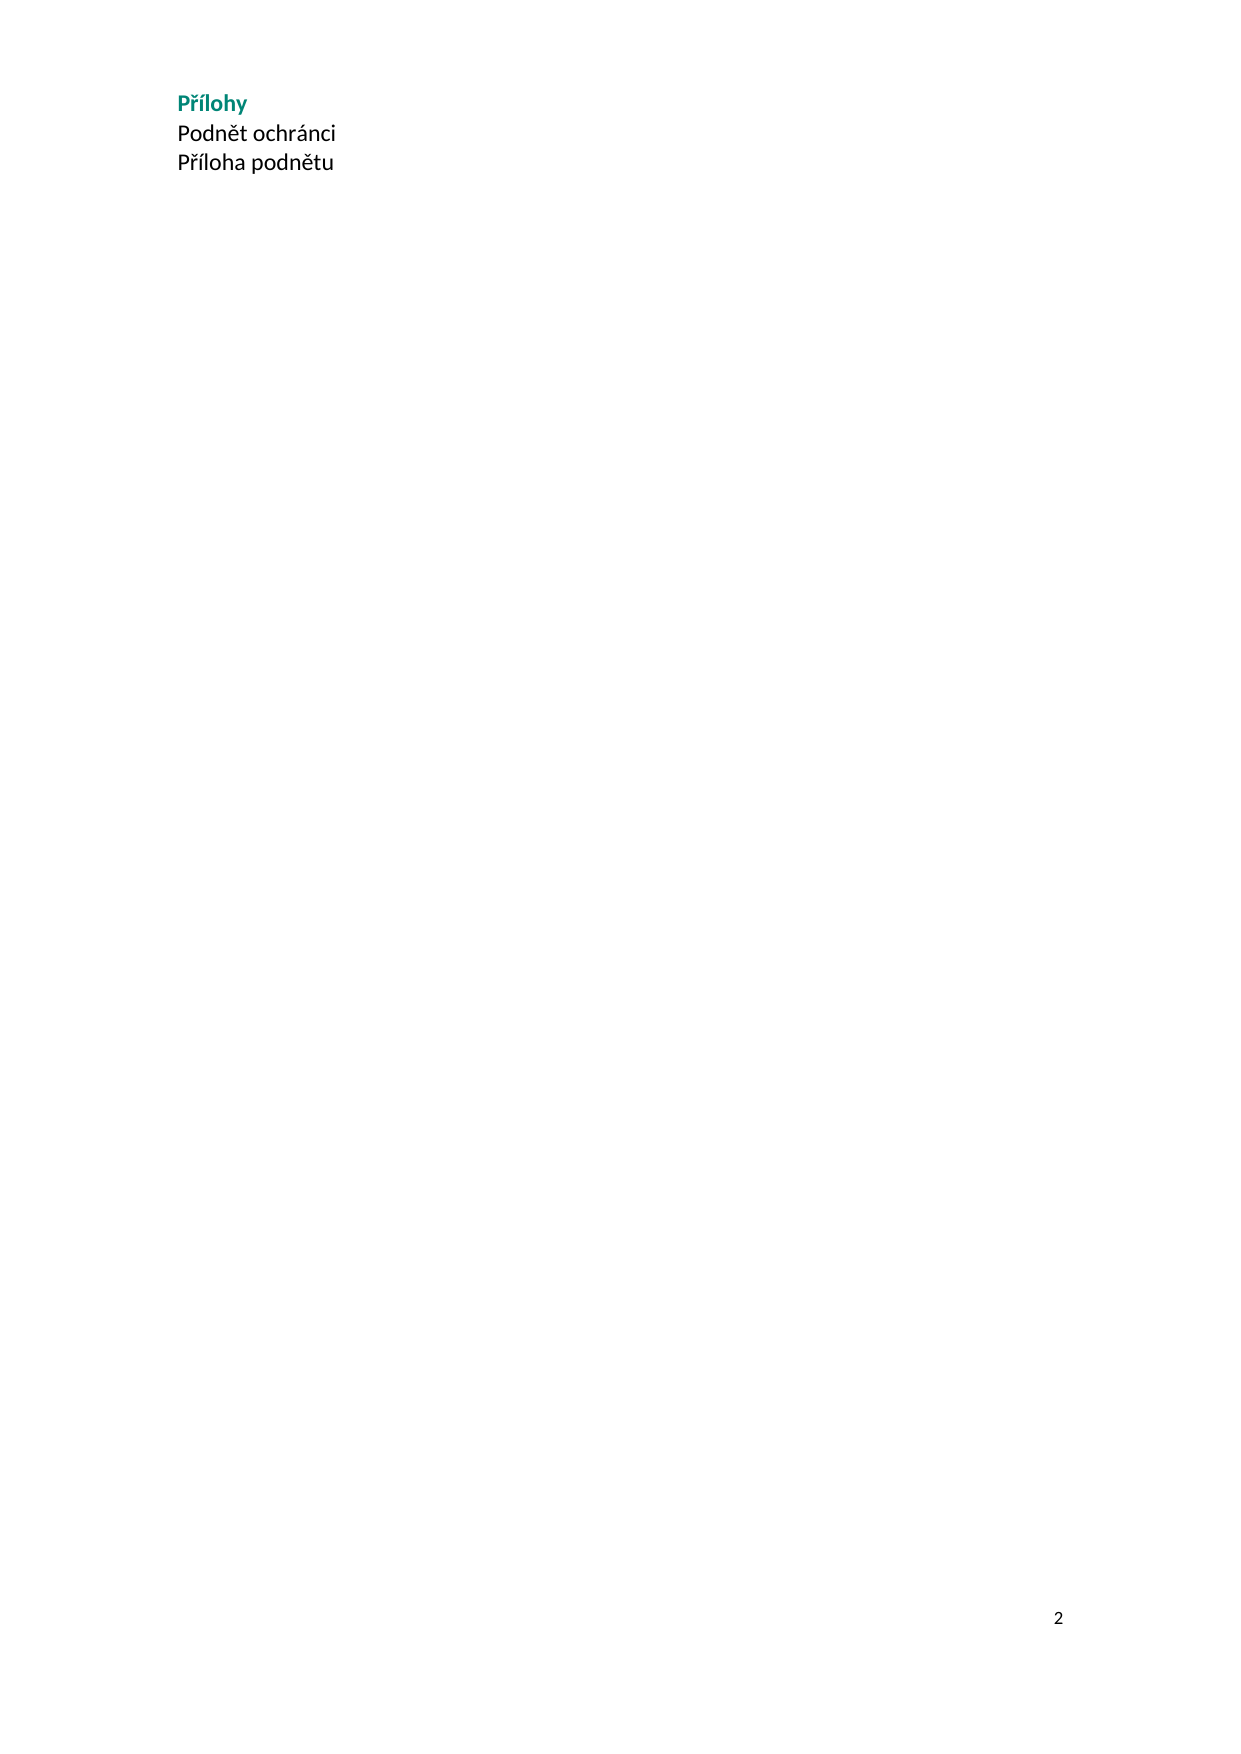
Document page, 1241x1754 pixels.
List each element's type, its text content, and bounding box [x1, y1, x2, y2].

text Příloha podnětu [177, 147, 1063, 176]
text Přílohy [177, 88, 1063, 118]
text Podnět ochránci [177, 118, 1063, 147]
